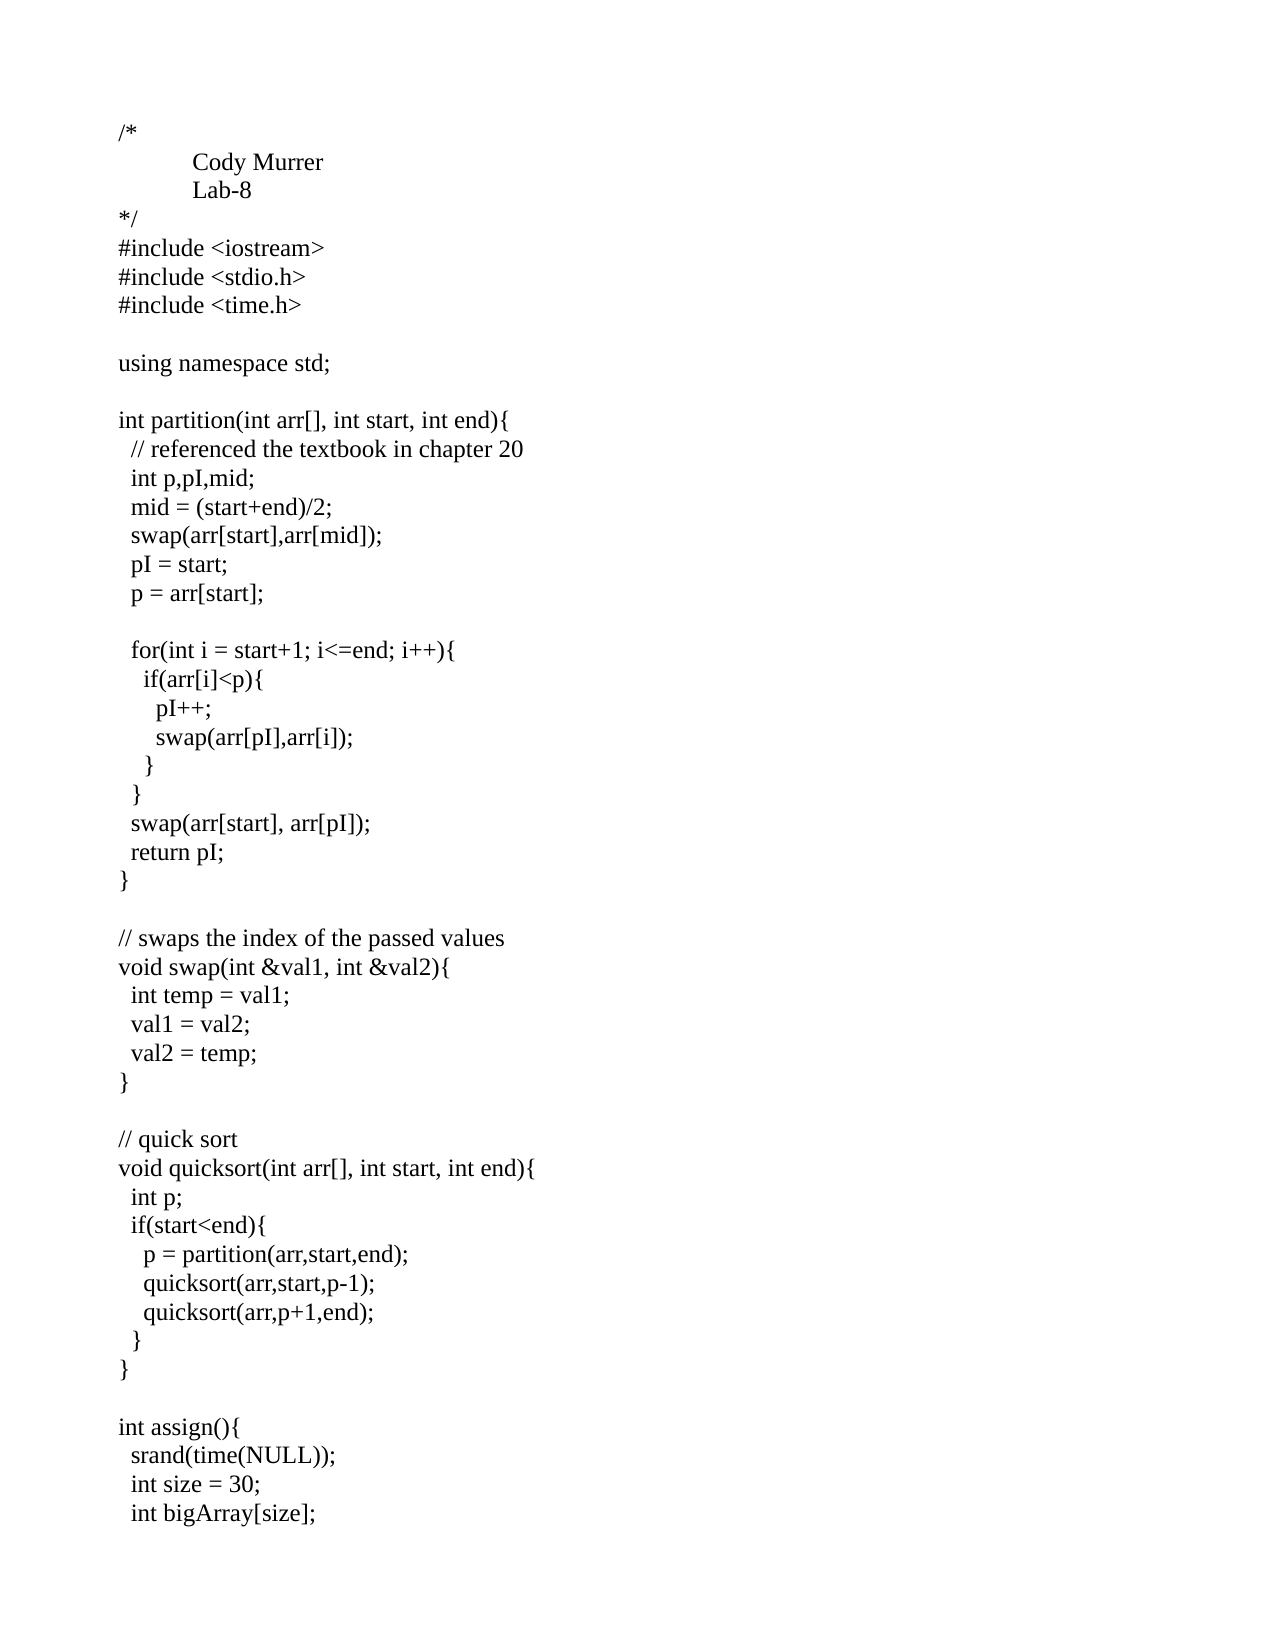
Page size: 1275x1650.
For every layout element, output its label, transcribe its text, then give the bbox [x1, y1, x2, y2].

text if(arr[i]<p){ [118, 664, 1157, 693]
text int temp = val1; [118, 981, 1157, 1009]
text #include <iostream> [118, 233, 1157, 262]
text // swaps the index of the passed values [118, 923, 1157, 952]
text using namespace std; [118, 348, 1157, 377]
text srand(time(NULL)); [118, 1441, 1157, 1469]
text pI++; [118, 693, 1157, 722]
text /* [118, 118, 1157, 147]
text p = partition(arr,start,end); [118, 1239, 1157, 1268]
text quicksort(arr,start,p-1); [118, 1268, 1157, 1297]
text return pI; [118, 837, 1157, 866]
text */ [118, 204, 1157, 233]
text val2 = temp; [118, 1038, 1157, 1067]
text int p; [118, 1182, 1157, 1211]
text swap(arr[start], arr[pI]); [118, 808, 1157, 837]
text int size = 30; [118, 1469, 1157, 1498]
text int p,pI,mid; [118, 463, 1157, 492]
text void quicksort(int arr[], int start, int end){ [118, 1153, 1157, 1182]
text swap(arr[pI],arr[i]); [118, 722, 1157, 751]
text } [118, 1067, 1157, 1096]
text #include <time.h> [118, 291, 1157, 319]
text int bigArray[size]; [118, 1498, 1157, 1527]
text int partition(int arr[], int start, int end){ [118, 406, 1157, 434]
text } [118, 1326, 1157, 1354]
text if(start<end){ [118, 1211, 1157, 1239]
text swap(arr[start],arr[mid]); [118, 521, 1157, 549]
text } [118, 866, 1157, 894]
text // referenced the textbook in chapter 20 [118, 434, 1157, 463]
text p = arr[start]; [118, 578, 1157, 607]
text pI = start; [118, 549, 1157, 578]
text Lab-8 [118, 176, 1157, 204]
text Cody Murrer [118, 147, 1157, 176]
text int assign(){ [118, 1412, 1157, 1441]
text void swap(int &val1, int &val2){ [118, 952, 1157, 981]
text // quick sort [118, 1124, 1157, 1153]
text } [118, 779, 1157, 808]
text for(int i = start+1; i<=end; i++){ [118, 636, 1157, 664]
text quicksort(arr,p+1,end); [118, 1297, 1157, 1326]
text } [118, 751, 1157, 779]
text #include <stdio.h> [118, 262, 1157, 291]
text } [118, 1354, 1157, 1383]
text mid = (start+end)/2; [118, 492, 1157, 521]
text val1 = val2; [118, 1009, 1157, 1038]
